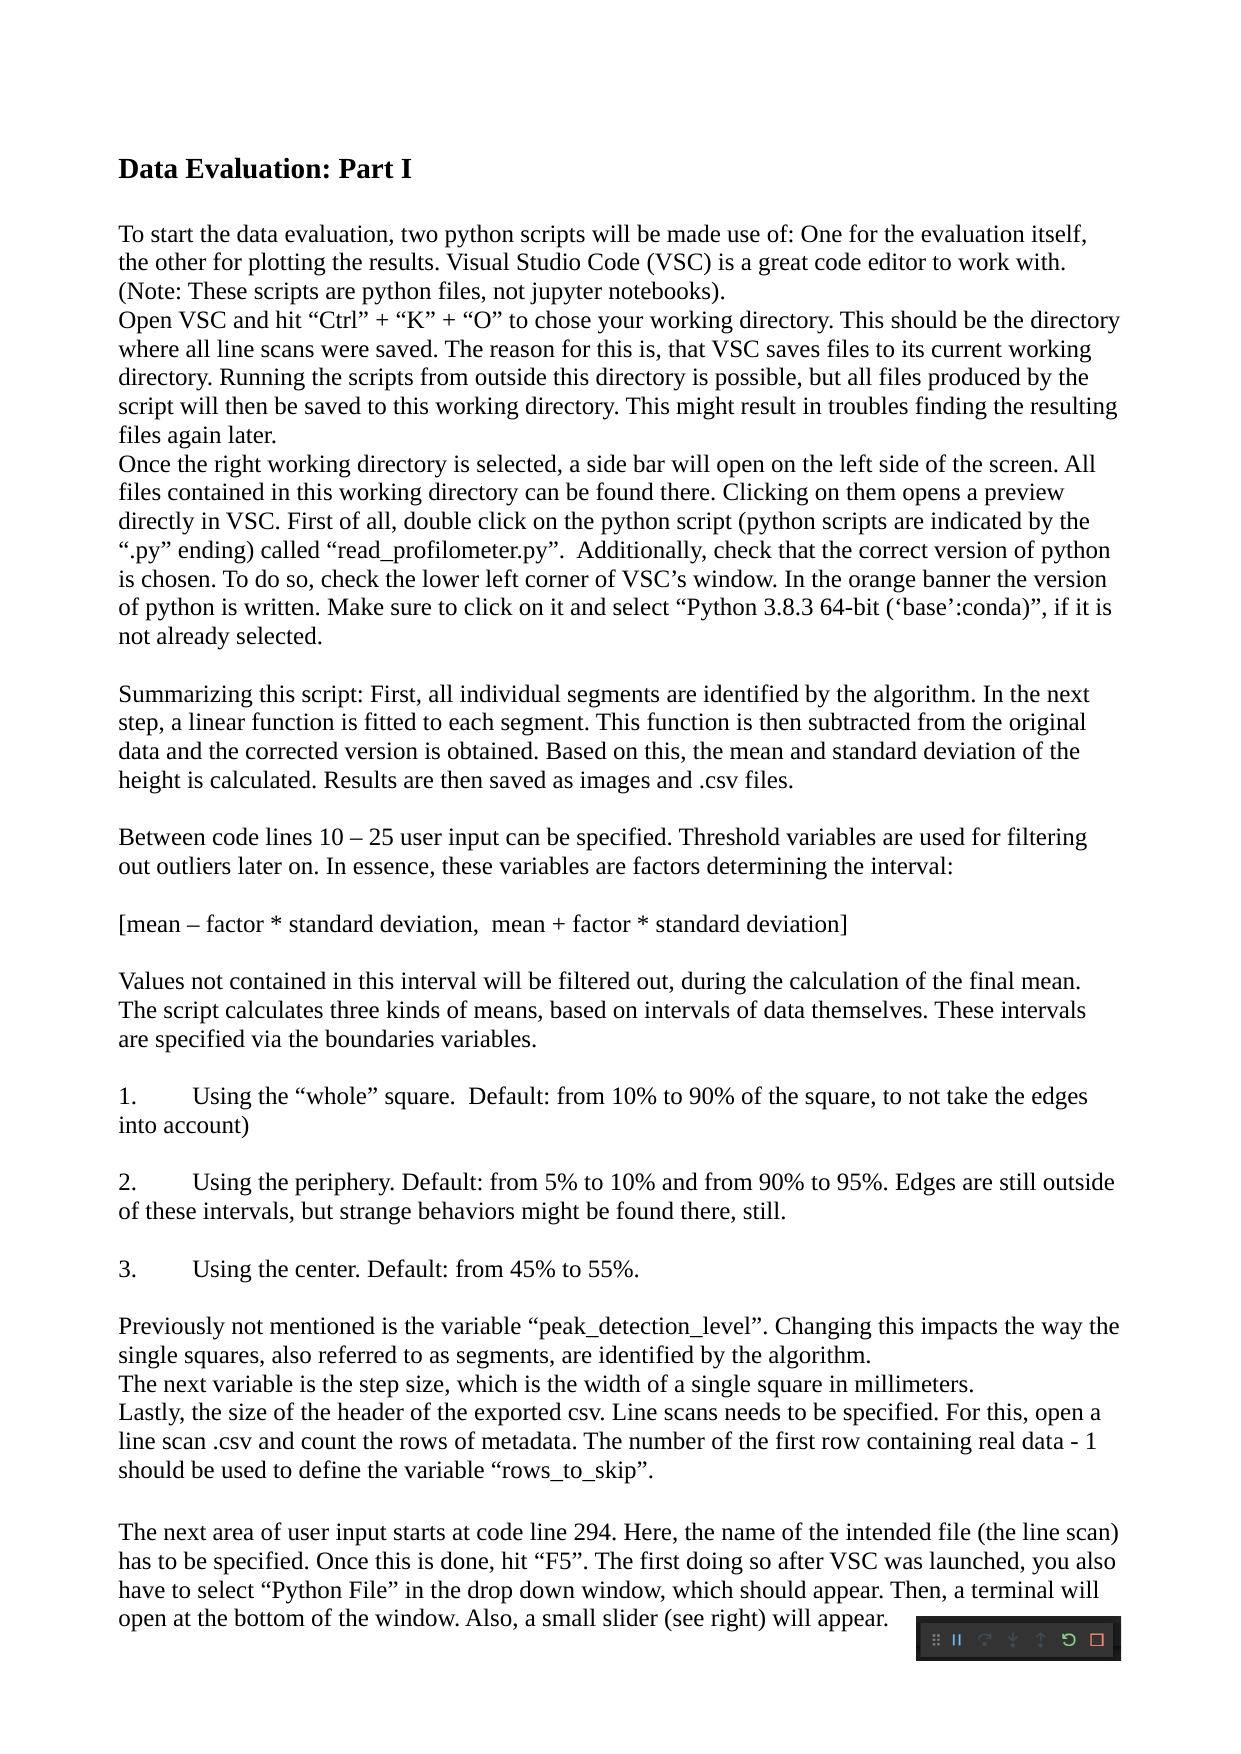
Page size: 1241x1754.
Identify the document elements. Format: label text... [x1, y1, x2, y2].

text [mean – factor * standard deviation, mean + factor * standard deviation] [118, 909, 1122, 937]
text The next area of user input starts at code line 294. Here, the name of the intended file (the line scan) has to be specified. Once this is done, hit “F5”. The first doing so after VSC was launched, you also have to select “Python File” in the drop down window, which should appear. Then, a terminal will open at the bottom of the window. Also, a small slider (see right) will appear. [118, 1517, 1122, 1632]
text 3. Using the center. Default: from 45% to 55%. [118, 1254, 1122, 1282]
text Summarizing this script: First, all individual segments are identified by the algorithm. In the next step, a linear function is fitted to each segment. This function is then subtracted from the original data and the corrected version is obtained. Based on this, the mean and standard deviation of the height is calculated. Results are then saved as images and .csv files. [118, 679, 1122, 794]
picture [916, 1616, 1122, 1661]
text Values not contained in this interval will be filtered out, during the calculation of the final mean. [118, 966, 1122, 995]
text To start the data evaluation, two python scripts will be made use of: One for the evaluation itself, the other for plotting the results. Visual Studio Code (VSC) is a great code editor to work with. (Note: These scripts are python files, not jupyter notebooks). Open VSC and hit “Ctrl” + “K” + “O” to chose your working directory. This should be the directory where all line scans were saved. The reason for this is, that VSC saves files to its current working directory. Running the scripts from outside this directory is possible, but all files produced by the script will then be saved to this working directory. This might result in troubles finding the resulting files again later. Once the right working directory is selected, a side bar will open on the left side of the screen. All files contained in this working directory can be found there. Clicking on them opens a preview directly in VSC. First of all, double click on the python script (python scripts are indicated by the “.py” ending) called “read_profilometer.py”. Additionally, check that the correct version of python is chosen. To do so, check the lower left corner of VSC’s window. In the orange banner the version of python is written. Make sure to click on it and select “Python 3.8.3 64-bit (‘base’:conda)”, if it is not already selected. [118, 219, 1122, 650]
text Between code lines 10 – 25 user input can be specified. Threshold variables are used for filtering out outliers later on. In essence, these variables are factors determining the interval: [118, 822, 1122, 880]
text Data Evaluation: Part I [118, 152, 1122, 185]
text Previously not mentioned is the variable “peak_detection_level”. Changing this impacts the way the single squares, also referred to as segments, are identified by the algorithm. [118, 1311, 1122, 1369]
text 1. Using the “whole” square. Default: from 10% to 90% of the square, to not take the edges into account) [118, 1081, 1122, 1139]
text 2. Using the periphery. Default: from 5% to 10% and from 90% to 95%. Edges are still outside of these intervals, but strange behaviors might be found there, still. [118, 1167, 1122, 1225]
text The next variable is the step size, which is the width of a single square in millimeters. [118, 1369, 1122, 1397]
text Lastly, the size of the header of the exported csv. Line scans needs to be specified. For this, open a line scan .csv and count the rows of metadata. The number of the first row containing real data - 1 should be used to define the variable “rows_to_skip”. [118, 1397, 1122, 1484]
text The script calculates three kinds of means, based on intervals of data themselves. These intervals are specified via the boundaries variables. [118, 995, 1122, 1052]
